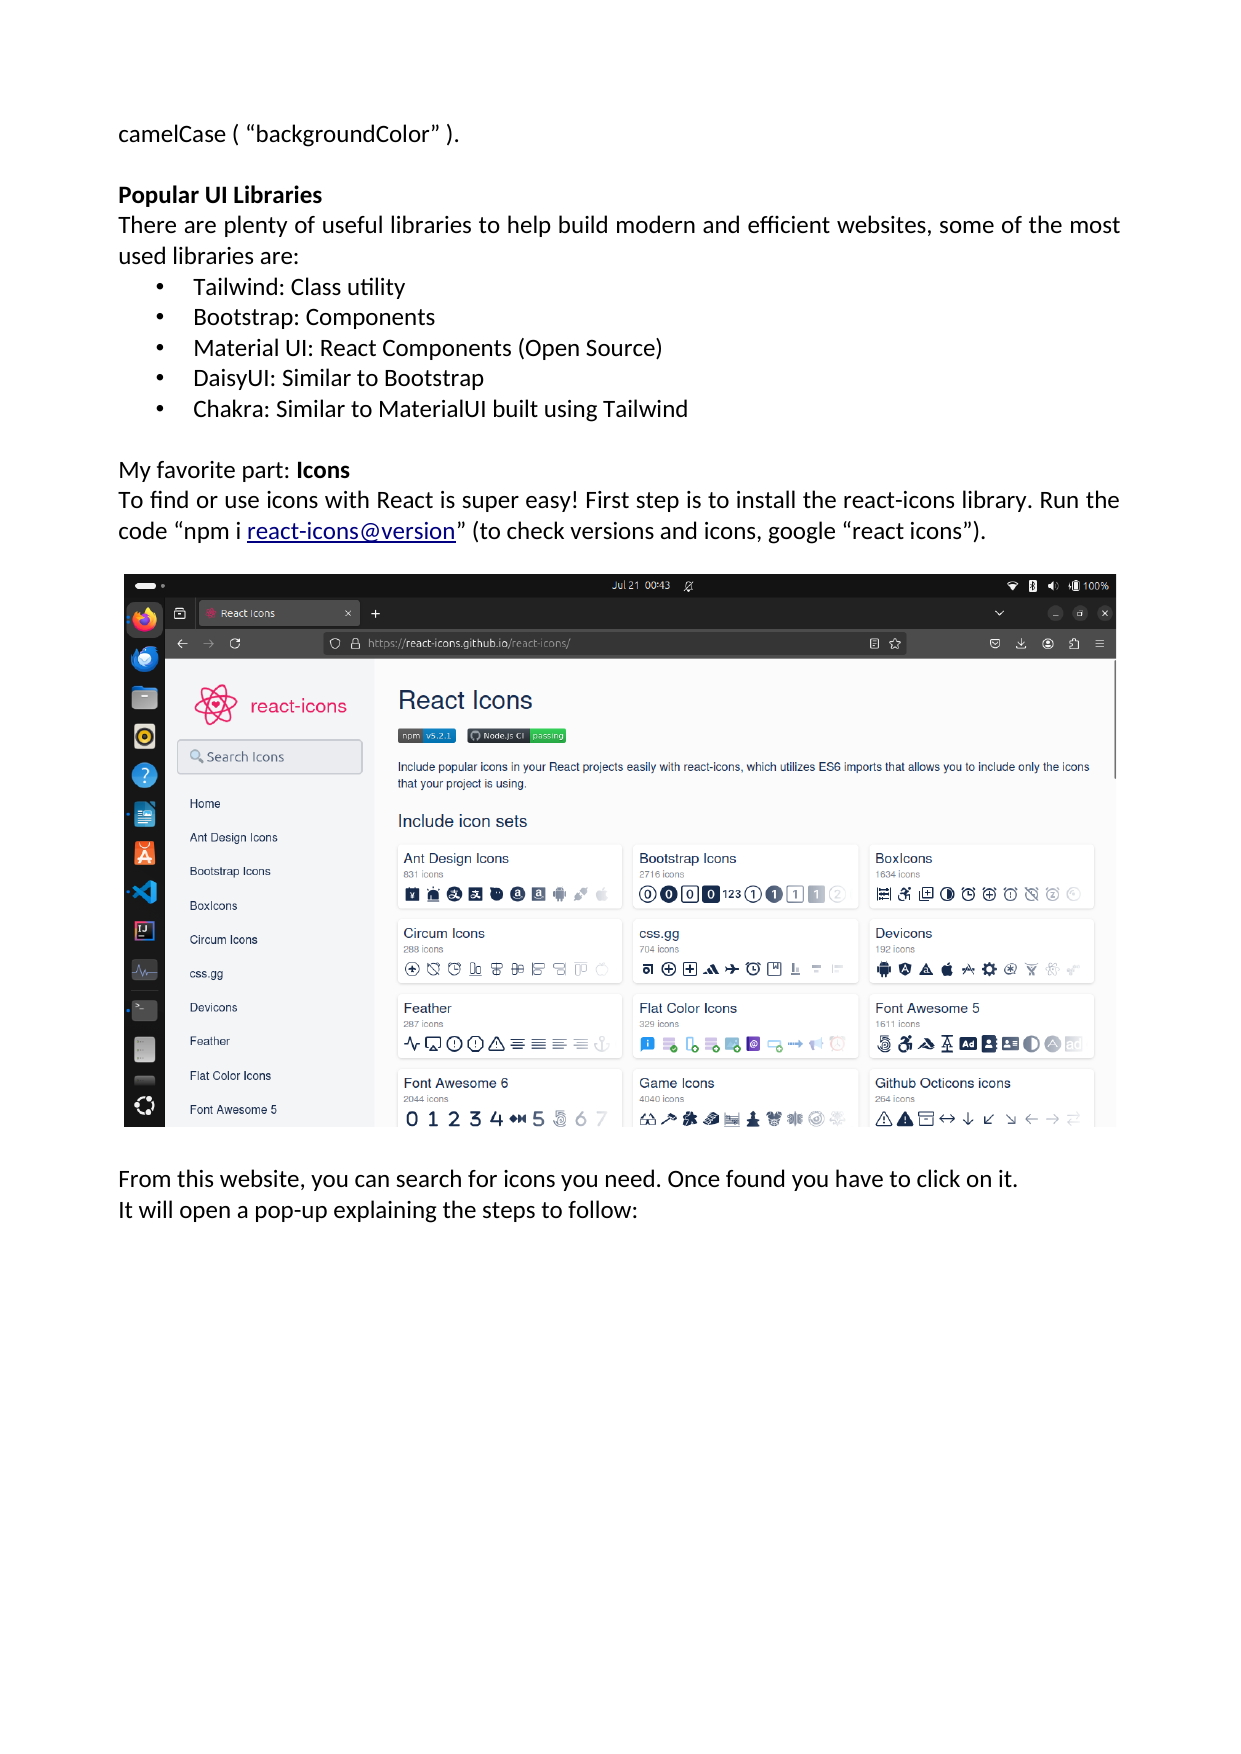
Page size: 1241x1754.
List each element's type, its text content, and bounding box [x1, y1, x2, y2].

text My favorite part: Icons [118, 454, 1122, 484]
text Popular UI Libraries [118, 179, 1122, 210]
text There are plenty of useful libraries to help build modern and efficient websites, some of the most used libraries are: [118, 210, 1122, 271]
text camelCase ( “backgroundColor” ). [118, 118, 1122, 149]
text From this website, you can search for icons you need. Once found you have to click on it. [118, 1163, 1122, 1194]
text It will open a pop-up explaining the steps to follow: [118, 1194, 1122, 1224]
list DaisyUI: Similar to Bootstrap [156, 362, 1122, 393]
list Tailwind: Class utility [156, 271, 1122, 301]
list Material UI: React Components (Open Source) [156, 332, 1122, 362]
list Chakra: Similar to MaterialUI built using Tailwind [156, 393, 1122, 423]
list Bootstrap: Components [156, 301, 1122, 332]
text To find or use icons with React is super easy! First step is to install the react-icons library. Run the code “npm i react-icons@version” (to check versions and icons, google “react icons”). [118, 484, 1122, 545]
picture [124, 574, 1117, 1127]
